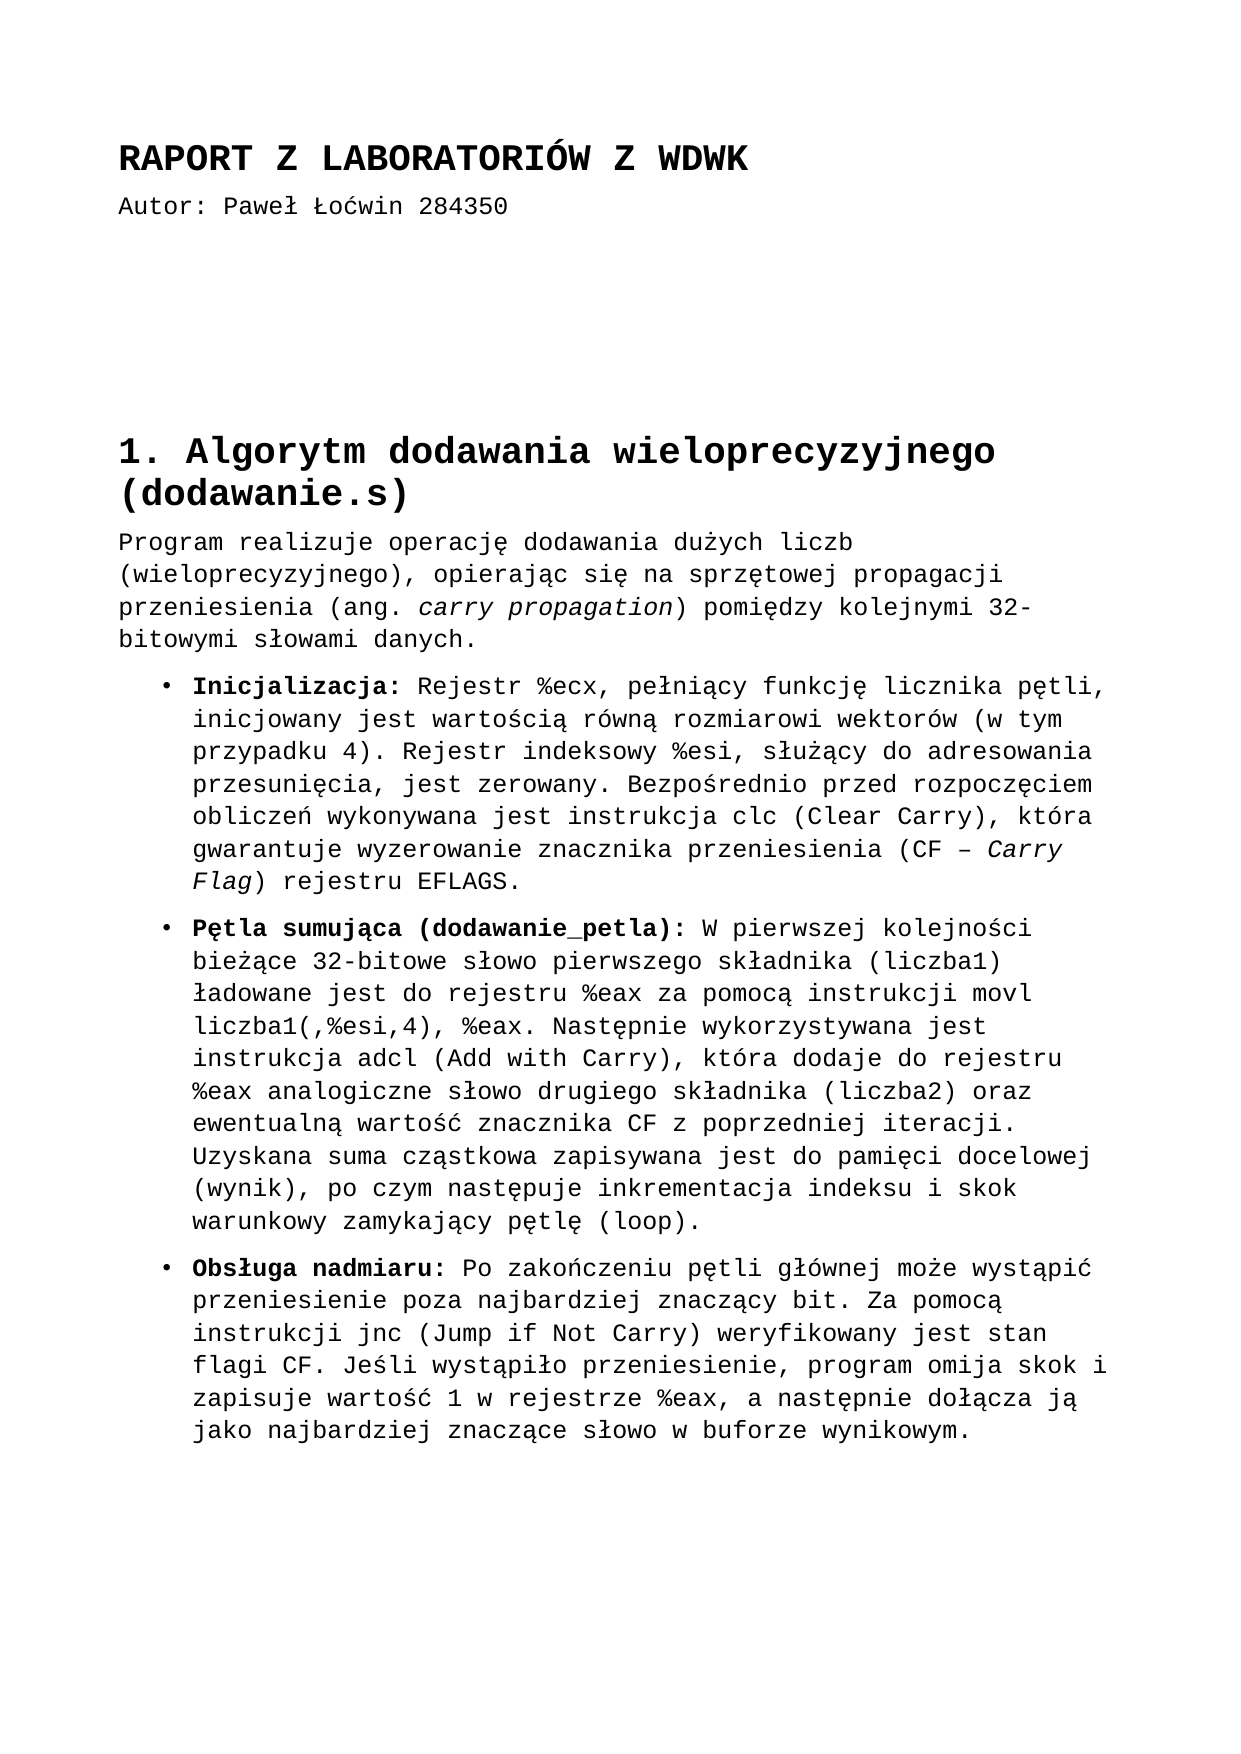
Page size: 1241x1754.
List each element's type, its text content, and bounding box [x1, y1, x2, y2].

subtitle 1. Algorytm dodawania wieloprecyzyjnego (dodawanie.s) [118, 432, 1122, 517]
subtitle RAPORT Z LABORATORIÓW Z WDWK [118, 139, 1122, 181]
text Program realizuje operację dodawania dużych liczb (wieloprecyzyjnego), opierając się na sprzętowej propagacji przeniesienia (ang. carry propagation) pomiędzy kolejnymi 32-bitowymi słowami danych. [118, 529, 1122, 655]
text Autor: Paweł Łoćwin 284350 [118, 194, 1122, 222]
list Obsługa nadmiaru: Po zakończeniu pętli głównej może wystąpić przeniesienie poza najbardziej znaczący bit. Za pomocą instrukcji jnc (Jump if Not Carry) weryfikowany jest stan flagi CF. Jeśli wystąpiło przeniesienie, program omija skok i zapisuje wartość 1 w rejestrze %eax, a następnie dołącza ją jako najbardziej znaczące słowo w buforze wynikowym. [162, 1256, 1122, 1446]
list Pętla sumująca (dodawanie_petla): W pierwszej kolejności bieżące 32-bitowe słowo pierwszego składnika (liczba1) ładowane jest do rejestru %eax za pomocą instrukcji movl liczba1(,%esi,4), %eax. Następnie wykorzystywana jest instrukcja adcl (Add with Carry), która dodaje do rejestru %eax analogiczne słowo drugiego składnika (liczba2) oraz ewentualną wartość znacznika CF z poprzedniej iteracji. Uzyskana suma cząstkowa zapisywana jest do pamięci docelowej (wynik), po czym następuje inkrementacja indeksu i skok warunkowy zamykający pętlę (loop). [162, 916, 1122, 1237]
list Inicjalizacja: Rejestr %ecx, pełniący funkcję licznika pętli, inicjowany jest wartością równą rozmiarowi wektorów (w tym przypadku 4). Rejestr indeksowy %esi, służący do adresowania przesunięcia, jest zerowany. Bezpośrednio przed rozpoczęciem obliczeń wykonywana jest instrukcja clc (Clear Carry), która gwarantuje wyzerowanie znacznika przeniesienia (CF – Carry Flag) rejestru EFLAGS. [162, 674, 1122, 897]
